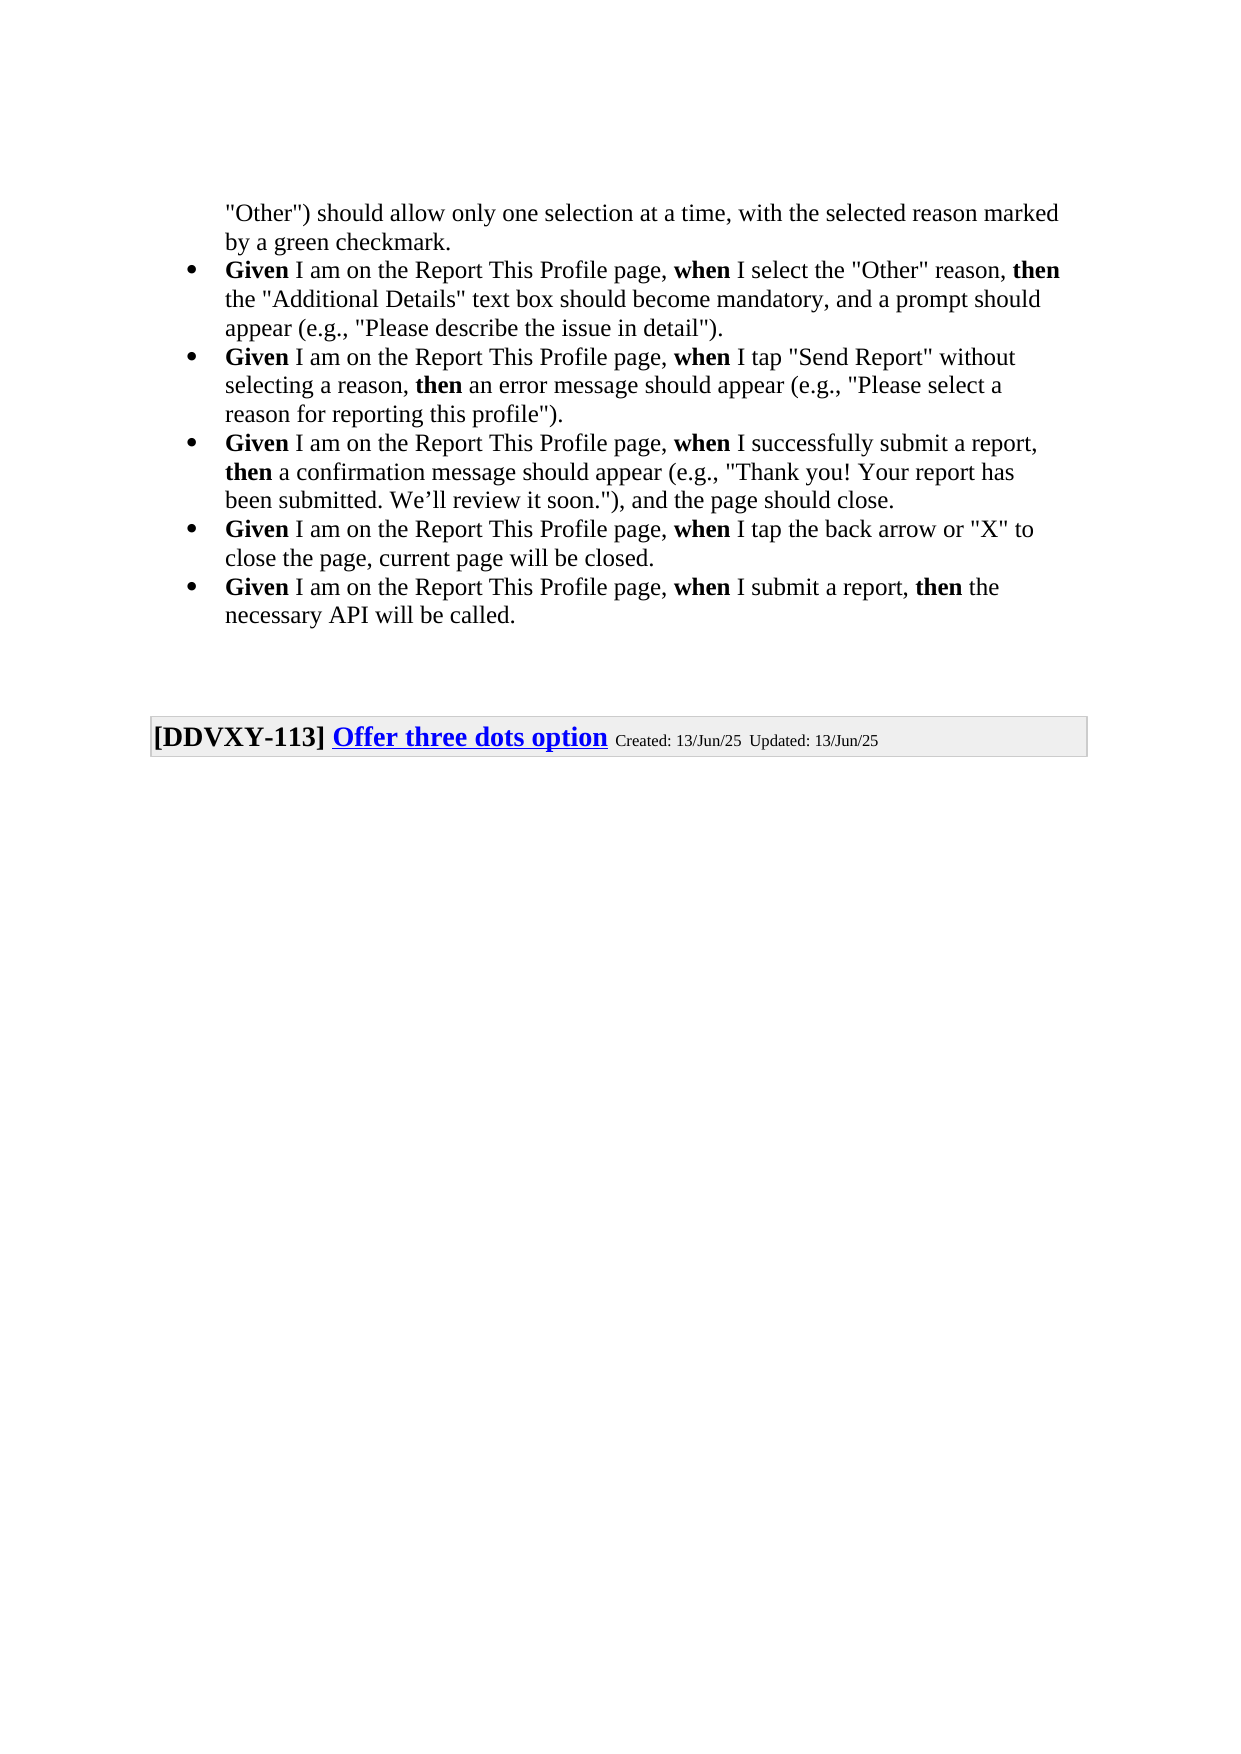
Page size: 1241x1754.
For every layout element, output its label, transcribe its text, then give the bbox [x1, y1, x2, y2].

list Given I am on the Report This Profile page, when I tap the back arrow or "X" to close the page, current page will be closed. [187, 514, 1034, 572]
list Given I am on the Report This Profile page, when I tap "Send Report" without selecting a reason, then an error message should appear (e.g., "Please select a reason for reporting this profile"). [187, 342, 1073, 428]
list Given I am on the Report This Profile page, when I submit a report, then the necessary API will be called. [187, 572, 999, 629]
list Given I am on the Report This Profile page, when I select the "Other" reason, then the "Additional Details" text box should become mandatory, and a prompt should appear (e.g., "Please describe the issue in detail"). [187, 255, 1060, 342]
list Given I am on the Report This Profile page, when I successfully submit a report, then a confirmation message should appear (e.g., "Thank you! Your report has been submitted. We’ll review it soon."), and the page should close. [187, 428, 1068, 514]
list "Other") should allow only one selection at a time, with the selected reason marked by a green checkmark. [187, 198, 1088, 255]
text [DDVXY-113] Offer three dots option Created: 13/Jun/25 Updated: 13/Jun/25 [153, 719, 1087, 752]
